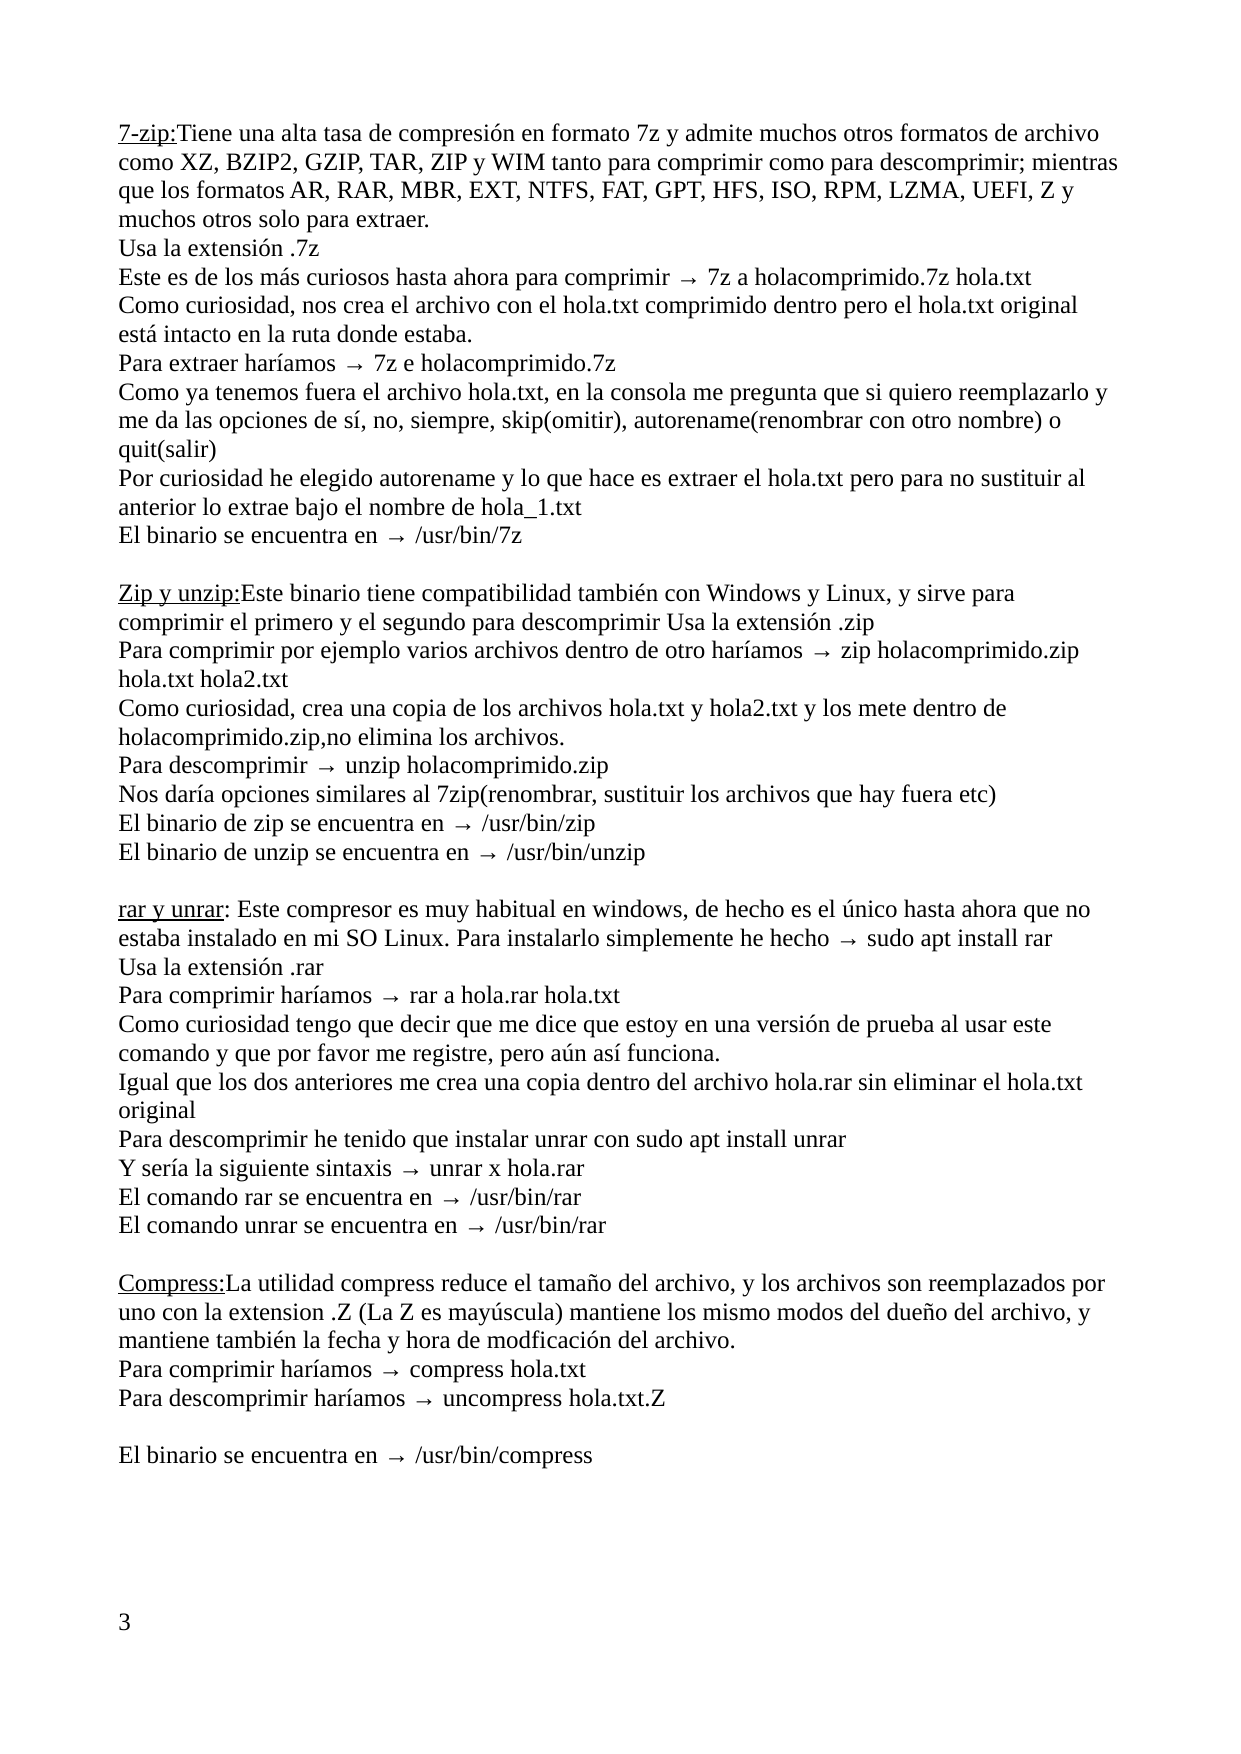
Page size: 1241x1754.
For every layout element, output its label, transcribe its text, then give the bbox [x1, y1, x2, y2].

text rar y unrar: Este compresor es muy habitual en windows, de hecho es el único hasta ahora que no estaba instalado en mi SO Linux. Para instalarlo simplemente he hecho → sudo apt install rar [118, 894, 1122, 952]
text Y sería la siguiente sintaxis → unrar x hola.rar [118, 1153, 1122, 1182]
text Para comprimir por ejemplo varios archivos dentro de otro haríamos → zip holacomprimido.zip hola.txt hola2.txt [118, 636, 1122, 693]
text Usa la extensión .7z [118, 233, 1122, 262]
text Para comprimir haríamos → compress hola.txt [118, 1354, 1122, 1383]
text Como ya tenemos fuera el archivo hola.txt, en la consola me pregunta que si quiero reemplazarlo y me da las opciones de sí, no, siempre, skip(omitir), autorename(renombrar con otro nombre) o quit(salir) [118, 377, 1122, 463]
text El binario de unzip se encuentra en → /usr/bin/unzip [118, 837, 1122, 866]
text Zip y unzip:Este binario tiene compatibilidad también con Windows y Linux, y sirve para comprimir el primero y el segundo para descomprimir Usa la extensión .zip [118, 578, 1122, 636]
text Nos daría opciones similares al 7zip(renombrar, sustituir los archivos que hay fuera etc) [118, 779, 1122, 808]
text El comando rar se encuentra en → /usr/bin/rar [118, 1182, 1122, 1211]
text Para descomprimir haríamos → uncompress hola.txt.Z [118, 1383, 1122, 1412]
text Igual que los dos anteriores me crea una copia dentro del archivo hola.rar sin eliminar el hola.txt original [118, 1067, 1122, 1124]
text Este es de los más curiosos hasta ahora para comprimir → 7z a holacomprimido.7z hola.txt [118, 262, 1122, 291]
text Para extraer haríamos → 7z e holacomprimido.7z [118, 348, 1122, 377]
text Para comprimir haríamos → rar a hola.rar hola.txt [118, 981, 1122, 1009]
text Como curiosidad, nos crea el archivo con el hola.txt comprimido dentro pero el hola.txt original está intacto en la ruta donde estaba. [118, 291, 1122, 348]
text El binario de zip se encuentra en → /usr/bin/zip [118, 808, 1122, 837]
text Usa la extensión .rar [118, 952, 1122, 981]
text Como curiosidad tengo que decir que me dice que estoy en una versión de prueba al usar este comando y que por favor me registre, pero aún así funciona. [118, 1009, 1122, 1067]
text El comando unrar se encuentra en → /usr/bin/rar [118, 1211, 1122, 1239]
text El binario se encuentra en → /usr/bin/compress [118, 1441, 1122, 1469]
text Como curiosidad, crea una copia de los archivos hola.txt y hola2.txt y los mete dentro de holacomprimido.zip,no elimina los archivos. [118, 693, 1122, 751]
text Para descomprimir he tenido que instalar unrar con sudo apt install unrar [118, 1124, 1122, 1153]
text Compress:La utilidad compress reduce el tamaño del archivo, y los archivos son reemplazados por uno con la extension .Z (La Z es mayúscula) mantiene los mismo modos del dueño del archivo, y mantiene también la fecha y hora de modficación del archivo. [118, 1268, 1122, 1354]
text Para descomprimir → unzip holacomprimido.zip [118, 751, 1122, 779]
text 7-zip:Tiene una alta tasa de compresión en formato 7z y admite muchos otros formatos de archivo como XZ, BZIP2, GZIP, TAR, ZIP y WIM tanto para comprimir como para descomprimir; mientras que los formatos AR, RAR, MBR, EXT, NTFS, FAT, GPT, HFS, ISO, RPM, LZMA, UEFI, Z y muchos otros solo para extraer. [118, 118, 1122, 233]
text Por curiosidad he elegido autorename y lo que hace es extraer el hola.txt pero para no sustituir al anterior lo extrae bajo el nombre de hola_1.txt [118, 463, 1122, 521]
text El binario se encuentra en → /usr/bin/7z [118, 521, 1122, 549]
